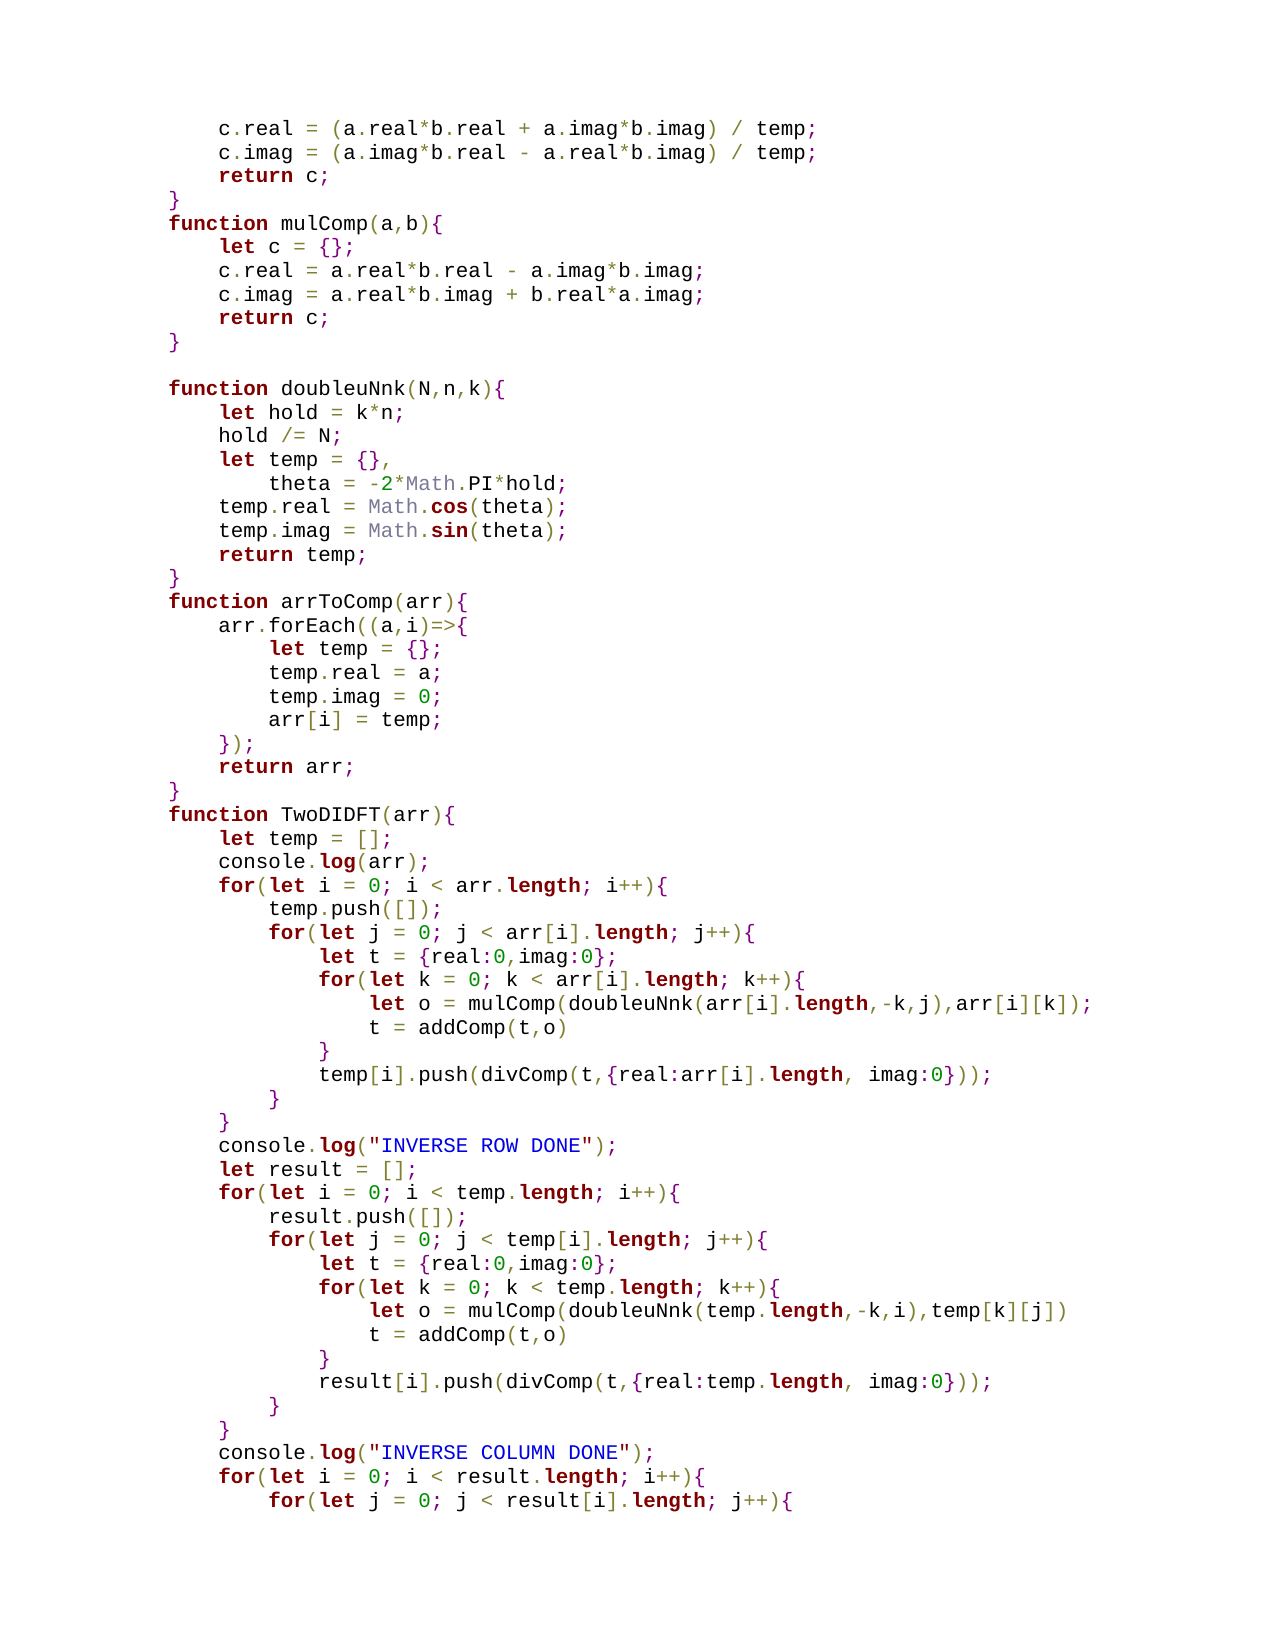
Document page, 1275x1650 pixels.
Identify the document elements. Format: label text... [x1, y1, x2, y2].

text } [118, 331, 1157, 354]
text let o = mulComp(doubleuNnk(temp.length,-k,i),temp[k][j]) [118, 1300, 1157, 1324]
text let o = mulComp(doubleuNnk(arr[i].length,-k,j),arr[i][k]); [118, 993, 1157, 1017]
text temp.imag = Math.sin(theta); [118, 520, 1157, 544]
text for(let k = 0; k < temp.length; k++){ [118, 1277, 1157, 1300]
text t = addComp(t,o) [118, 1017, 1157, 1040]
text arr[i] = temp; [118, 709, 1157, 733]
text for(let i = 0; i < arr.length; i++){ [118, 875, 1157, 898]
text temp[i].push(divComp(t,{real:arr[i].length, imag:0})); [118, 1064, 1157, 1088]
text result.push([]); [118, 1206, 1157, 1229]
text for(let i = 0; i < temp.length; i++){ [118, 1182, 1157, 1206]
text } [118, 780, 1157, 804]
text arr.forEach((a,i)=>{ [118, 615, 1157, 638]
text temp.real = a; [118, 662, 1157, 686]
text } [118, 1040, 1157, 1064]
text } [118, 567, 1157, 591]
text } [118, 1088, 1157, 1111]
text return temp; [118, 544, 1157, 567]
text function TwoDIDFT(arr){ [118, 804, 1157, 827]
text } [118, 1395, 1157, 1419]
text return c; [118, 307, 1157, 331]
text let temp = {}; [118, 638, 1157, 662]
text console.log("INVERSE ROW DONE"); [118, 1135, 1157, 1158]
text c.real = (a.real*b.real + a.imag*b.imag) / temp; [118, 118, 1157, 142]
text for(let j = 0; j < arr[i].length; j++){ [118, 922, 1157, 946]
text console.log("INVERSE COLUMN DONE"); [118, 1442, 1157, 1466]
text } [118, 1111, 1157, 1135]
text let t = {real:0,imag:0}; [118, 1253, 1157, 1277]
text function arrToComp(arr){ [118, 591, 1157, 615]
text } [118, 1348, 1157, 1371]
text } [118, 189, 1157, 213]
text c.real = a.real*b.real - a.imag*b.imag; [118, 260, 1157, 284]
text t = addComp(t,o) [118, 1324, 1157, 1348]
text return arr; [118, 757, 1157, 780]
text for(let j = 0; j < temp[i].length; j++){ [118, 1229, 1157, 1253]
text let result = []; [118, 1158, 1157, 1182]
text for(let k = 0; k < arr[i].length; k++){ [118, 969, 1157, 993]
text } [118, 1419, 1157, 1442]
text for(let j = 0; j < result[i].length; j++){ [118, 1489, 1157, 1513]
text let temp = []; [118, 827, 1157, 851]
text temp.real = Math.cos(theta); [118, 496, 1157, 520]
text theta = -2*Math.PI*hold; [118, 473, 1157, 496]
text let temp = {}, [118, 449, 1157, 473]
text hold /= N; [118, 426, 1157, 449]
text temp.push([]); [118, 898, 1157, 922]
text c.imag = (a.imag*b.real - a.real*b.imag) / temp; [118, 142, 1157, 165]
text let t = {real:0,imag:0}; [118, 946, 1157, 969]
text function mulComp(a,b){ [118, 213, 1157, 236]
text function doubleuNnk(N,n,k){ [118, 378, 1157, 402]
text let hold = k*n; [118, 402, 1157, 426]
text result[i].push(divComp(t,{real:temp.length, imag:0})); [118, 1371, 1157, 1395]
text c.imag = a.real*b.imag + b.real*a.imag; [118, 284, 1157, 307]
text return c; [118, 165, 1157, 189]
text console.log(arr); [118, 851, 1157, 875]
text let c = {}; [118, 236, 1157, 260]
text }); [118, 733, 1157, 757]
text temp.imag = 0; [118, 686, 1157, 709]
text for(let i = 0; i < result.length; i++){ [118, 1466, 1157, 1489]
